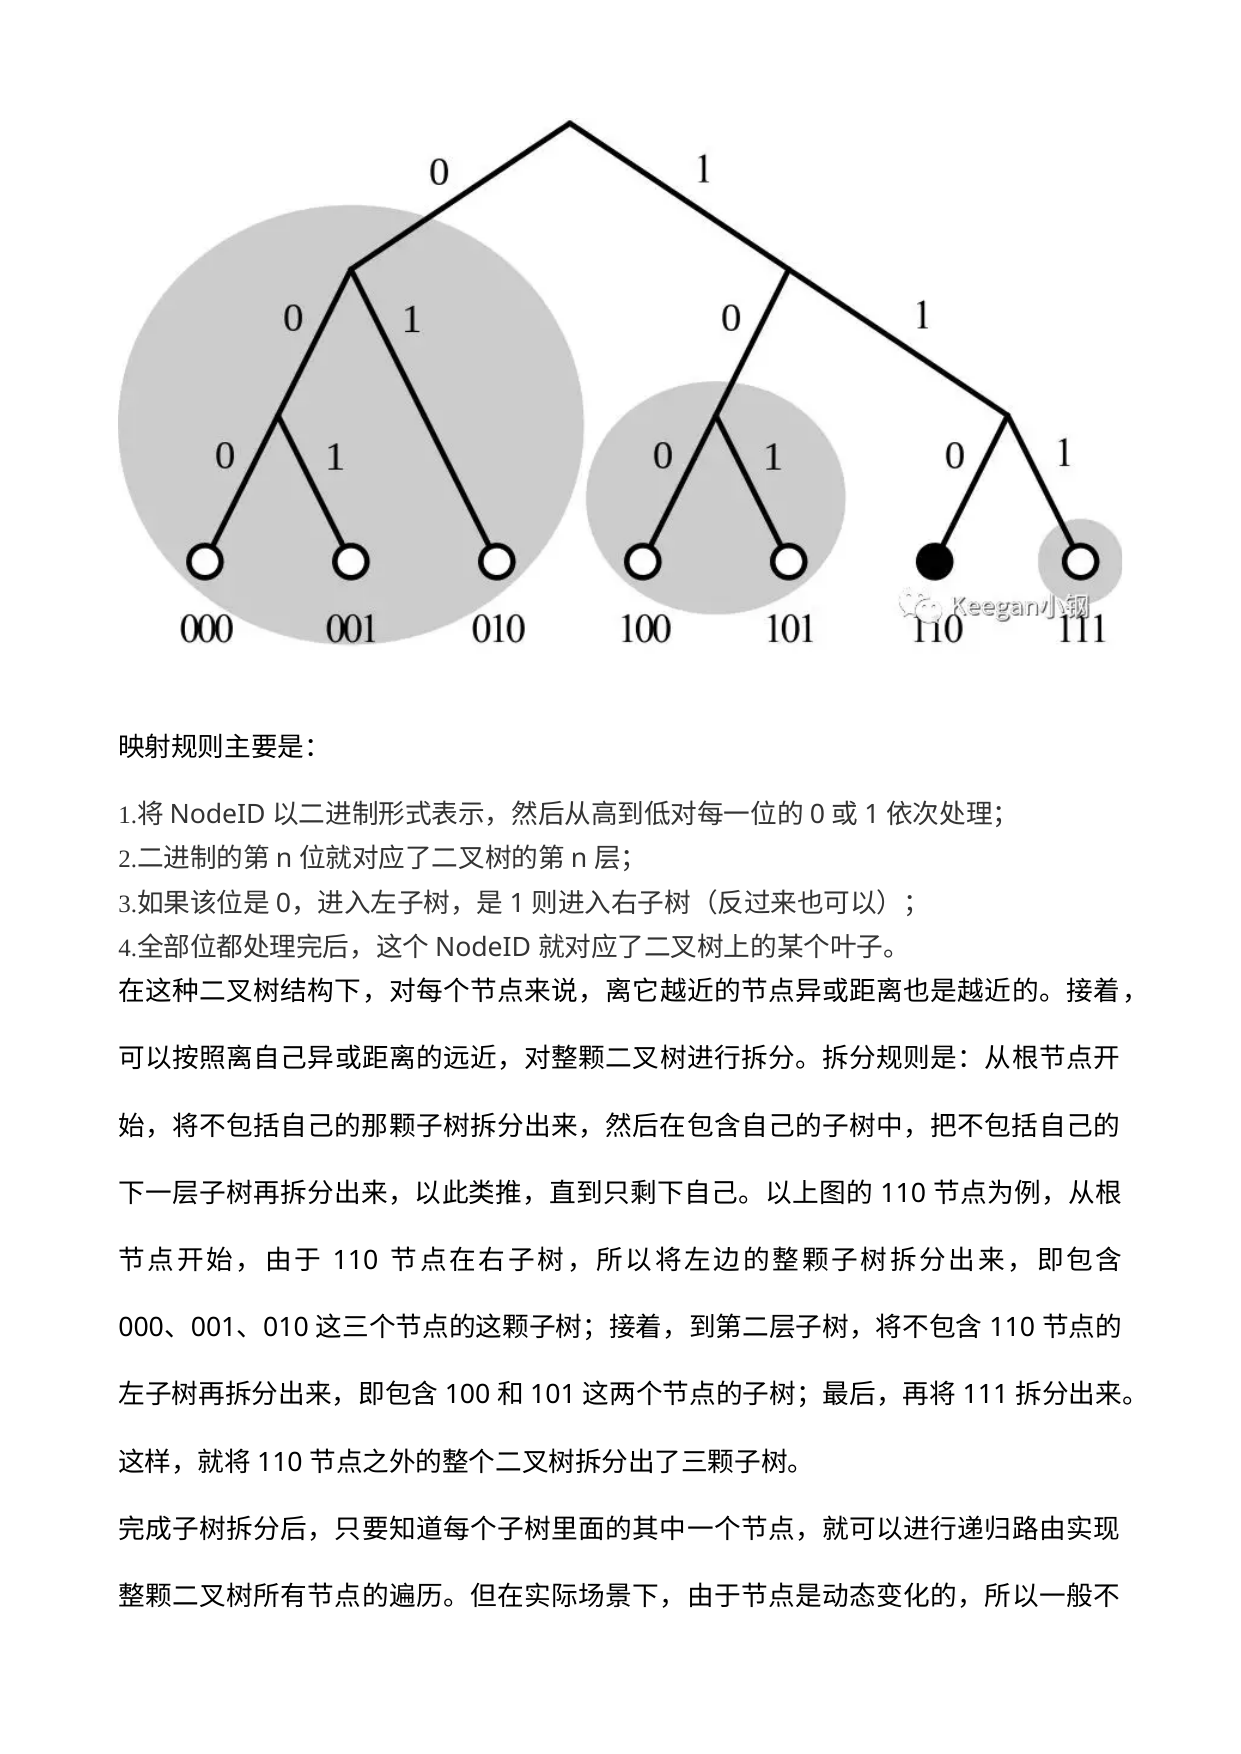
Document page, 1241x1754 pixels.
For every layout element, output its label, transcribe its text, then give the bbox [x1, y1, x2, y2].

text 在这种二叉树结构下，对每个节点来说，离它越近的节点异或距离也是越近的。接着，可以按照离自己异或距离的远近，对整颗二叉树进行拆分。拆分规则是：从根节点开始，将不包括自己的那颗子树拆分出来，然后在包含自己的子树中，把不包括自己的下一层子树再拆分出来，以此类推，直到只剩下自己。以上图的 110 节点为例，从根节点开始，由于 110 节点在右子树，所以将左边的整颗子树拆分出来，即包含 000、001、010 这三个节点的这颗子树；接着，到第二层子树，将不包含 110 节点的左子树再拆分出来，即包含 100 和 101 这两个节点的子树；最后，再将 111 拆分出来。这样，就将 110 节点之外的整个二叉树拆分出了三颗子树。 [118, 970, 1122, 1479]
picture [118, 118, 1123, 654]
text 完成子树拆分后，只要知道每个子树里面的其中一个节点，就可以进行递归路由实现整颗二叉树所有节点的遍历。但在实际场景下，由于节点是动态变化的，所以一般不会只知道每个子树的一个节点，而是需要知道多个节点。因此，Kad 中有一个叫 K-桶(K-bucket)的概念，每个桶会记录每颗子树里所知道的多个节点。其实，一个K-桶就是一张路由表，如果拆分出来有 m 颗子树，那对应节点就需要维护 m 个路由表。每个节点都会各自维护自己的 m 个 K-桶，每个 K-桶里记录的节点信息一般会包括 NodeID、IP、Endpoint、与 Target 节点（即维护该 K-桶的节点）的异或距离等信息。以太坊中，每个节点维护的 K-桶数量为 256 个，这 256 个 K-桶会根据与 Target 节点的异或距离进行排序，每个 K-桶保存的节点数量上限是 16。 [118, 1508, 1122, 1613]
list 全部位都处理完后，这个 NodeID 就对应了二叉树上的某个叶子。 [118, 925, 1122, 964]
list 如果该位是 0，进入左子树，是 1 则进入右子树（反过来也可以）； [118, 881, 1122, 920]
text 映射规则主要是： [118, 725, 1122, 764]
list 将 NodeID 以二进制形式表示，然后从高到低对每一位的 0 或 1 依次处理； [118, 793, 1122, 831]
list 二进制的第 n 位就对应了二叉树的第 n 层； [118, 837, 1122, 875]
